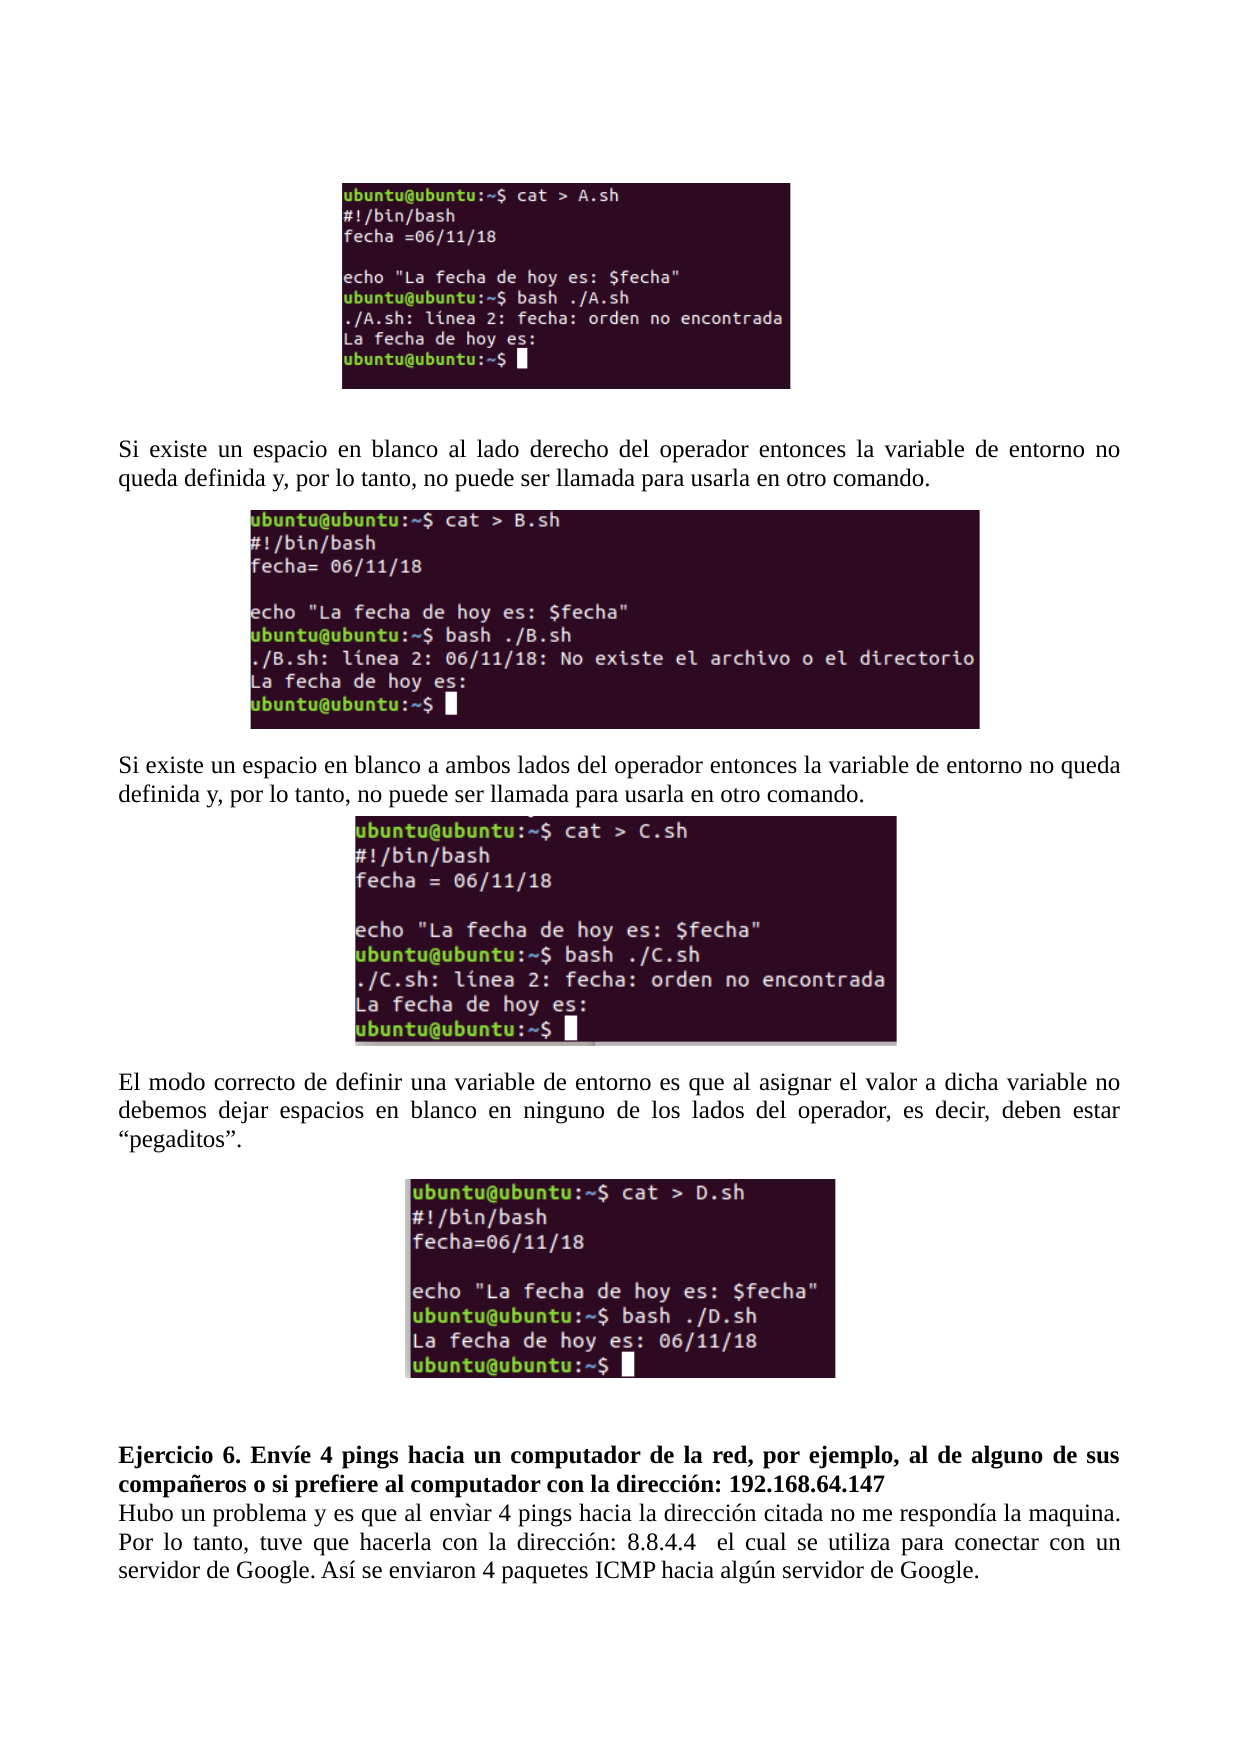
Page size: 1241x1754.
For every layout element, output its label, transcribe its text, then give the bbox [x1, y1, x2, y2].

picture [355, 816, 897, 1046]
text Hubo un problema y es que al envìar 4 pings hacia la dirección citada no me respondía la maquina. Por lo tanto, tuve que hacerla con la dirección: 8.8.4.4 el cual se utiliza para conectar con un servidor de Google. Así se enviaron 4 paquetes ICMP hacia algún servidor de Google. [118, 1498, 1122, 1584]
picture [342, 183, 791, 389]
text Si existe un espacio en blanco a ambos lados del operador entonces la variable de entorno no queda definida y, por lo tanto, no puede ser llamada para usarla en otro comando. [118, 751, 1122, 808]
text Ejercicio 6. Envíe 4 pings hacia un computador de la red, por ejemplo, al de alguno de sus compañeros o si prefiere al computador con la dirección: 192.168.64.147 [118, 1441, 1122, 1498]
text El modo correcto de definir una variable de entorno es que al asignar el valor a dicha variable no debemos dejar espacios en blanco en ninguno de los lados del operador, es decir, deben estar “pegaditos”. [118, 1067, 1122, 1153]
text Si existe un espacio en blanco al lado derecho del operador entonces la variable de entorno no queda definida y, por lo tanto, no puede ser llamada para usarla en otro comando. [118, 434, 1122, 492]
picture [405, 1179, 836, 1378]
picture [250, 510, 980, 729]
